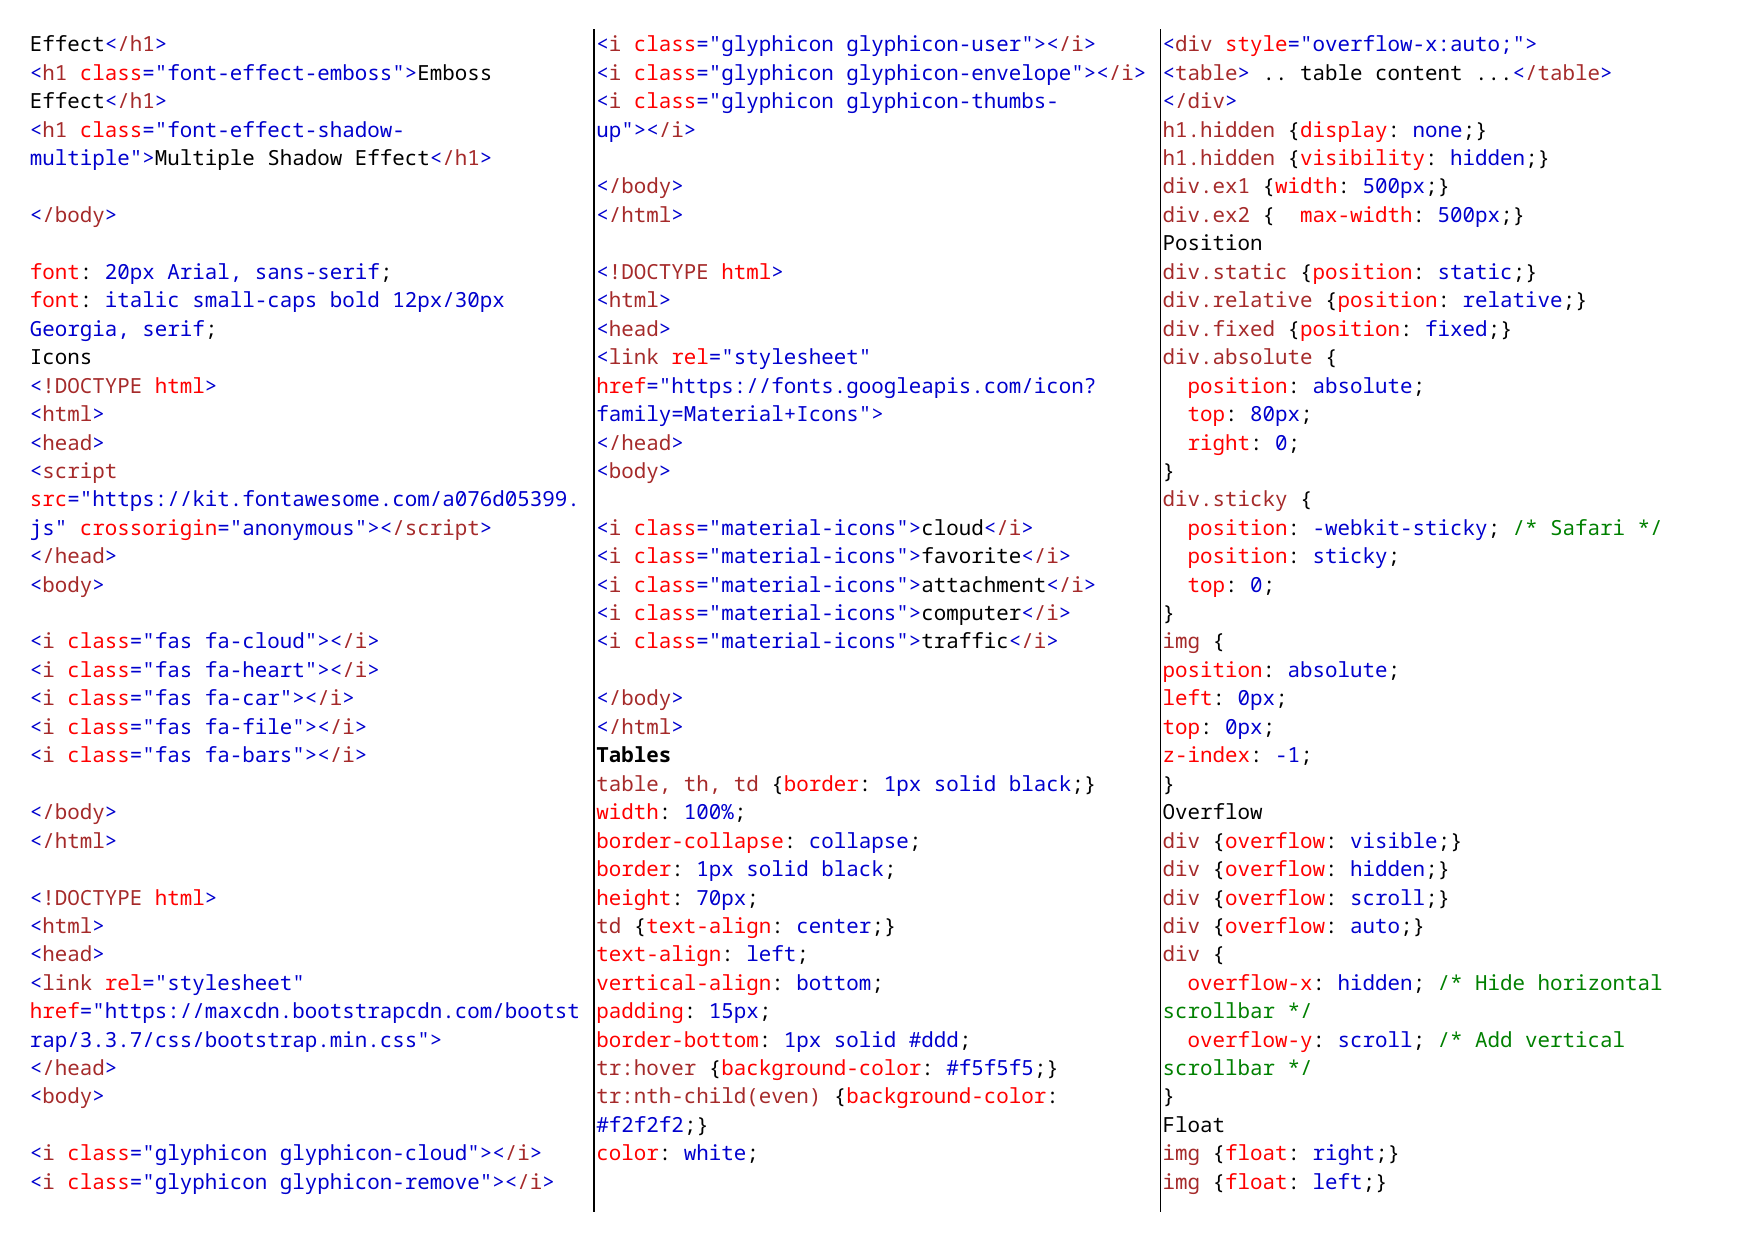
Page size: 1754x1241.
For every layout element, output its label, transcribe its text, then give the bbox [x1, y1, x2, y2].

text h1.hidden {display: none;} [1162, 115, 1724, 143]
text tr:nth-child(even) {background-color: #f2f2f2;} [596, 1082, 1158, 1138]
text vertical-align: bottom; [596, 968, 1158, 996]
text div.static {position: static;} [1162, 257, 1724, 285]
text <table> .. table content ...</table> [1162, 58, 1724, 86]
text div.ex1 {width: 500px;} [1162, 172, 1724, 200]
text padding: 15px; [596, 996, 1158, 1025]
text height: 70px; [596, 883, 1158, 911]
text img {float: left;} [1162, 1167, 1724, 1195]
text </div> [1162, 86, 1724, 115]
text img { [1162, 627, 1724, 655]
text border-collapse: collapse; [596, 826, 1158, 854]
text img {float: right;} [1162, 1138, 1724, 1167]
text Overflow [1162, 797, 1724, 826]
text <i class="glyphicon glyphicon-user"></i> <i class="glyphicon glyphicon-envelope"></i> <i class="glyphicon glyphicon-thumbs-up"></i> </body> </html> [596, 29, 1158, 228]
text border-bottom: 1px solid #ddd; [596, 1025, 1158, 1053]
text text-align: left; [596, 939, 1158, 968]
text position: absolute; left: 0px; top: 0px; z-index: -1; } [1162, 655, 1724, 797]
text div.ex2 { max-width: 500px;} [1162, 200, 1724, 228]
text color: white; [596, 1138, 1158, 1167]
text <!DOCTYPE html> <html> <head> <script src="https://kit.fontawesome.com/a076d05399.js" crossorigin="anonymous"></script> </head> <body> <i class="fas fa-cloud"></i> <i class="fas fa-heart"></i> <i class="fas fa-car"></i> <i class="fas fa-file"></i> <i class="fas fa-bars"></i> </body> </html> [29, 371, 591, 854]
text font: italic small-caps bold 12px/30px Georgia, serif; [29, 285, 591, 342]
text div.fixed {position: fixed;} [1162, 314, 1724, 342]
text Effect</h1> <h1 class="font-effect-emboss">Emboss Effect</h1> <h1 class="font-effect-shadow-multiple">Multiple Shadow Effect</h1> </body> [29, 29, 591, 228]
text h1.hidden {visibility: hidden;} [1162, 143, 1724, 172]
text <!DOCTYPE html> <html> <head> <link rel="stylesheet" href="https://maxcdn.bootstrapcdn.com/bootstrap/3.3.7/css/bootstrap.min.css"> </head> <body> <i class="glyphicon glyphicon-cloud"></i> <i class="glyphicon glyphicon-remove"></i> [29, 883, 591, 1195]
text border: 1px solid black; [596, 854, 1158, 883]
text Tables [596, 740, 1158, 769]
text Float [1162, 1110, 1724, 1138]
text Icons [29, 342, 591, 371]
text width: 100%; [596, 797, 1158, 826]
text font: 20px Arial, sans-serif; [29, 257, 591, 285]
text td {text-align: center;} [596, 911, 1158, 939]
text div.absolute { position: absolute; top: 80px; right: 0; } [1162, 342, 1724, 484]
text div { overflow-x: hidden; /* Hide horizontal scrollbar */ overflow-y: scroll; /* Add vertical scrollbar */ } [1162, 939, 1724, 1110]
text Position [1162, 228, 1724, 257]
text tr:hover {background-color: #f5f5f5;} [596, 1053, 1158, 1082]
text div {overflow: auto;} [1162, 911, 1724, 939]
text div.relative {position: relative;} [1162, 285, 1724, 314]
text div.sticky { position: -webkit-sticky; /* Safari */ position: sticky; top: 0; } [1162, 484, 1724, 627]
text <!DOCTYPE html> <html> <head> <link rel="stylesheet" href="https://fonts.googleapis.com/icon?family=Material+Icons"> </head> <body> <i class="material-icons">cloud</i> <i class="material-icons">favorite</i> <i class="material-icons">attachment</i> <i class="material-icons">computer</i> <i class="material-icons">traffic</i> </body> </html> [596, 257, 1158, 740]
text <div style="overflow-x:auto;"> [1162, 29, 1724, 58]
text table, th, td {border: 1px solid black;} [596, 769, 1158, 797]
text div {overflow: visible;} [1162, 826, 1724, 854]
text div {overflow: hidden;} [1162, 854, 1724, 883]
text div {overflow: scroll;} [1162, 883, 1724, 911]
